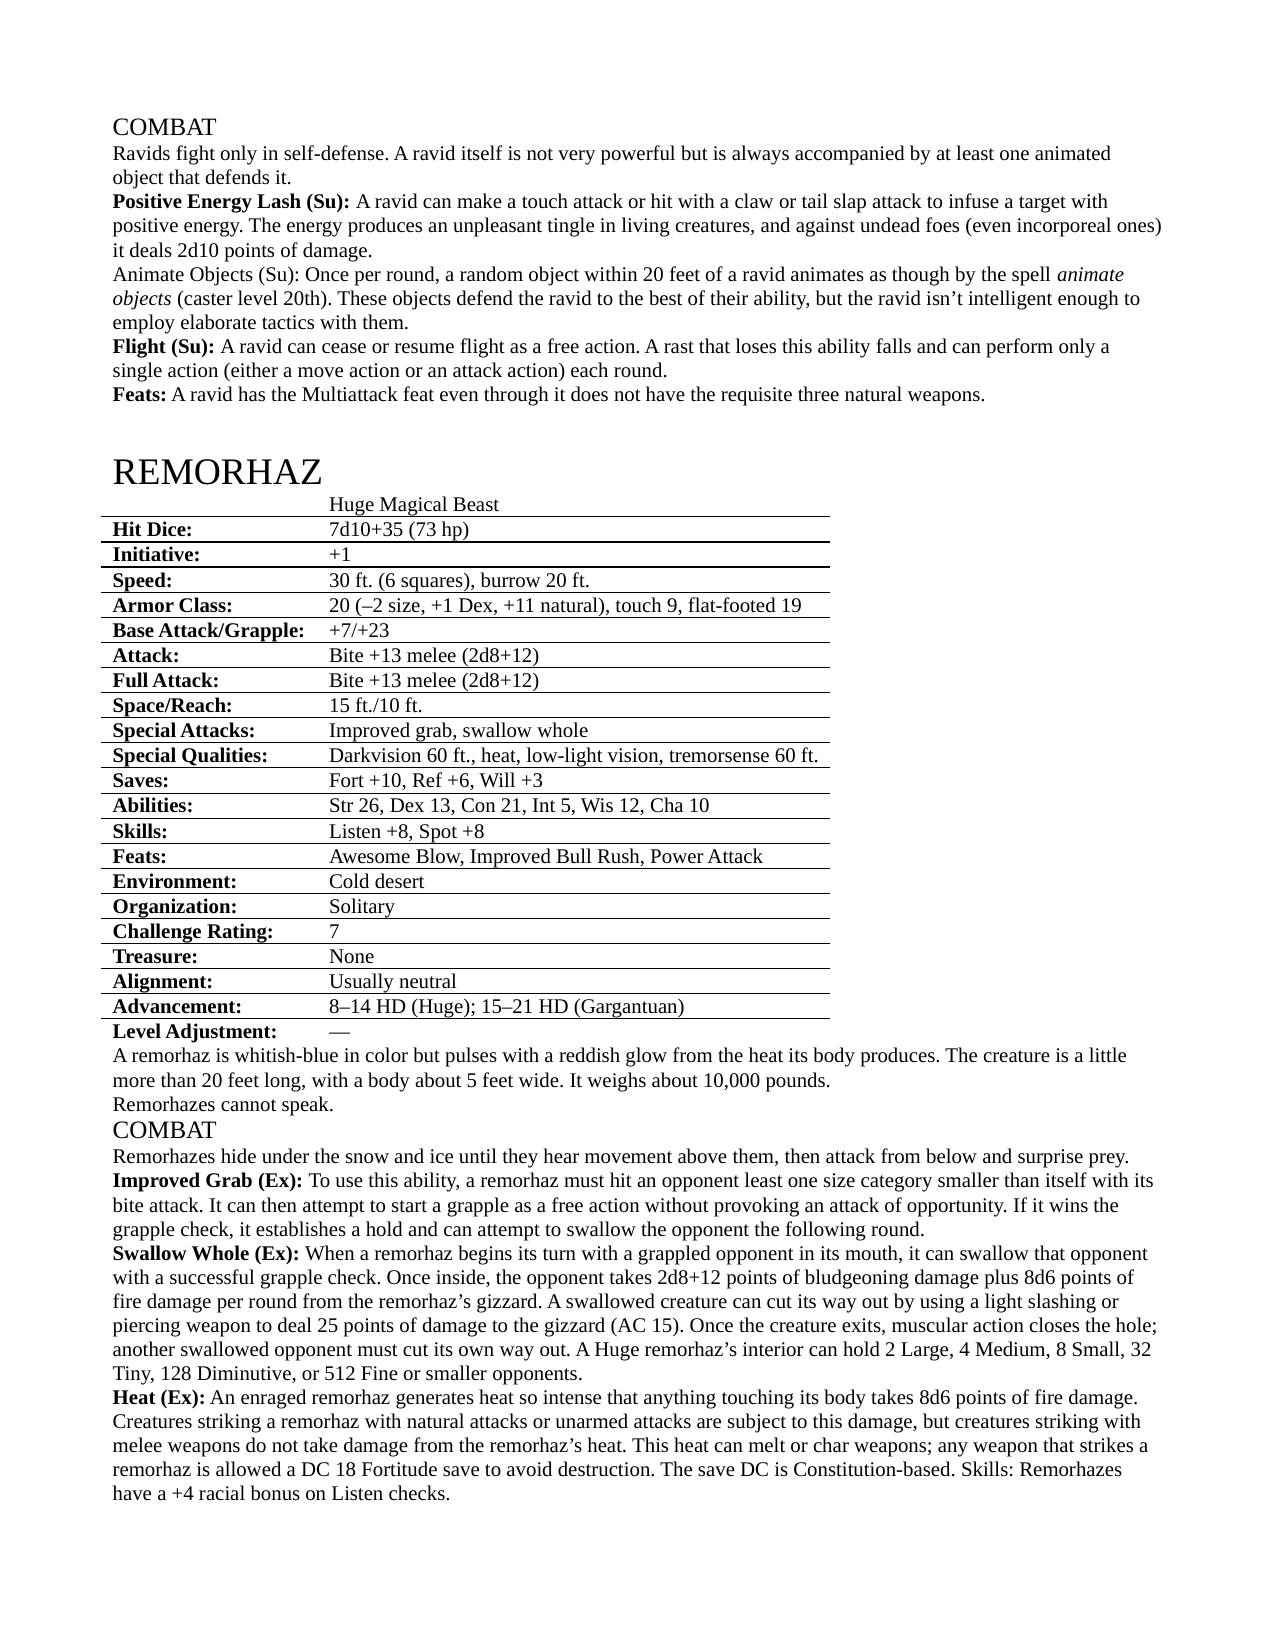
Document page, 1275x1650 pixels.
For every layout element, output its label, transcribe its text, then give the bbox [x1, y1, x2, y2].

table_cell Abilities: [101, 794, 318, 817]
table_cell Darkvision 60 ft., heat, low-light vision, tremorsense 60 ft. [318, 743, 830, 767]
table_cell Special Qualities: [101, 743, 318, 767]
text REMORHAZ [112, 449, 1162, 492]
table_cell 30 ft. (6 squares), burrow 20 ft. [318, 568, 830, 592]
table_cell Full Attack: [101, 668, 318, 692]
text Swallow Whole (Ex): When a remorhaz begins its turn with a grappled opponent in its mouth, it can swallow that opponent with a successful grapple check. Once inside, the opponent takes 2d8+12 points of bludgeoning damage plus 8d6 points of fire damage per round from the remorhaz’s gizzard. A swallowed creature can cut its way out by using a light slashing or piercing weapon to deal 25 points of damage to the gizzard (AC 15). Once the creature exits, muscular action closes the hole; another swallowed opponent must cut its own way out. A Huge remorhaz’s interior can hold 2 Large, 4 Medium, 8 Small, 32 Tiny, 128 Diminutive, or 512 Fine or smaller opponents. [112, 1241, 1162, 1385]
text Animate Objects (Su): Once per round, a random object within 20 feet of a ravid animates as though by the spell animate objects (caster level 20th). These objects defend the ravid to the best of their ability, but the ravid isn’t intelligent enough to employ elaborate tactics with them. [112, 262, 1162, 334]
table_cell Hit Dice: [101, 517, 318, 541]
table_cell +7/+23 [318, 618, 830, 642]
table_cell Initiative: [101, 543, 318, 566]
table_cell 7d10+35 (73 hp) [318, 517, 830, 541]
table_cell Level Adjustment: [101, 1019, 318, 1043]
table_cell Armor Class: [101, 593, 318, 617]
table_cell Attack: [101, 643, 318, 667]
table_cell 15 ft./10 ft. [318, 693, 830, 717]
table_cell Space/Reach: [101, 693, 318, 717]
table_cell Solitary [318, 894, 830, 918]
table_cell Special Attacks: [101, 718, 318, 742]
table_cell Awesome Blow, Improved Bull Rush, Power Attack [318, 844, 830, 868]
table_cell Bite +13 melee (2d8+12) [318, 668, 830, 692]
table_cell Challenge Rating: [101, 919, 318, 943]
text Heat (Ex): An enraged remorhaz generates heat so intense that anything touching its body takes 8d6 points of fire damage. Creatures striking a remorhaz with natural attacks or unarmed attacks are subject to this damage, but creatures striking with melee weapons do not take damage from the remorhaz’s heat. This heat can melt or char weapons; any weapon that strikes a remorhaz is allowed a DC 18 Fortitude save to avoid destruction. The save DC is Constitution-based. Skills: Remorhazes have a +4 racial bonus on Listen checks. [112, 1385, 1162, 1505]
table_cell Organization: [101, 894, 318, 918]
table_cell Fort +10, Ref +6, Will +3 [318, 768, 830, 792]
text COMBAT [112, 112, 1162, 141]
table_cell Bite +13 melee (2d8+12) [318, 643, 830, 667]
text Remorhazes hide under the snow and ice until they hear movement above them, then attack from below and surprise prey. [112, 1144, 1162, 1168]
text Ravids fight only in self-defense. A ravid itself is not very powerful but is always accompanied by at least one animated object that defends it. [112, 141, 1162, 189]
table_cell 20 (–2 size, +1 Dex, +11 natural), touch 9, flat-footed 19 [318, 593, 830, 617]
table_header [101, 492, 318, 516]
table_cell Improved grab, swallow whole [318, 718, 830, 742]
table_cell Base Attack/Grapple: [101, 618, 318, 642]
table_cell Speed: [101, 568, 318, 592]
text A remorhaz is whitish-blue in color but pulses with a reddish glow from the heat its body produces. The creature is a little more than 20 feet long, with a body about 5 feet wide. It weighs about 10,000 pounds. [112, 1043, 1162, 1092]
table_cell None [318, 944, 830, 968]
text Positive Energy Lash (Su): A ravid can make a touch attack or hit with a claw or tail slap attack to infuse a target with positive energy. The energy produces an unpleasant tingle in living creatures, and against undead foes (even incorporeal ones) it deals 2d10 points of damage. [112, 189, 1162, 262]
table_header Huge Magical Beast [318, 492, 830, 516]
text Flight (Su): A ravid can cease or resume flight as a free action. A rast that loses this ability falls and can perform only a single action (either a move action or an attack action) each round. [112, 334, 1162, 382]
table_cell Feats: [101, 844, 318, 868]
table_cell 8–14 HD (Huge); 15–21 HD (Gargantuan) [318, 994, 830, 1018]
table_cell Skills: [101, 819, 318, 843]
table_cell Environment: [101, 869, 318, 893]
table_cell Cold desert [318, 869, 830, 893]
table_cell Listen +8, Spot +8 [318, 819, 830, 843]
table_cell 7 [318, 919, 830, 943]
table_cell Saves: [101, 768, 318, 792]
text COMBAT [112, 1116, 1162, 1144]
table_cell — [318, 1019, 830, 1043]
table_cell Usually neutral [318, 969, 830, 993]
table_cell Str 26, Dex 13, Con 21, Int 5, Wis 12, Cha 10 [318, 794, 830, 817]
table_cell +1 [318, 543, 830, 566]
text Feats: A ravid has the Multiattack feat even through it does not have the requisite three natural weapons. [112, 382, 1162, 406]
text Remorhazes cannot speak. [112, 1092, 1162, 1116]
table_cell Alignment: [101, 969, 318, 993]
table_cell Advancement: [101, 994, 318, 1018]
text Improved Grab (Ex): To use this ability, a remorhaz must hit an opponent least one size category smaller than itself with its bite attack. It can then attempt to start a grapple as a free action without provoking an attack of opportunity. If it wins the grapple check, it establishes a hold and can attempt to swallow the opponent the following round. [112, 1168, 1162, 1241]
table_cell Treasure: [101, 944, 318, 968]
